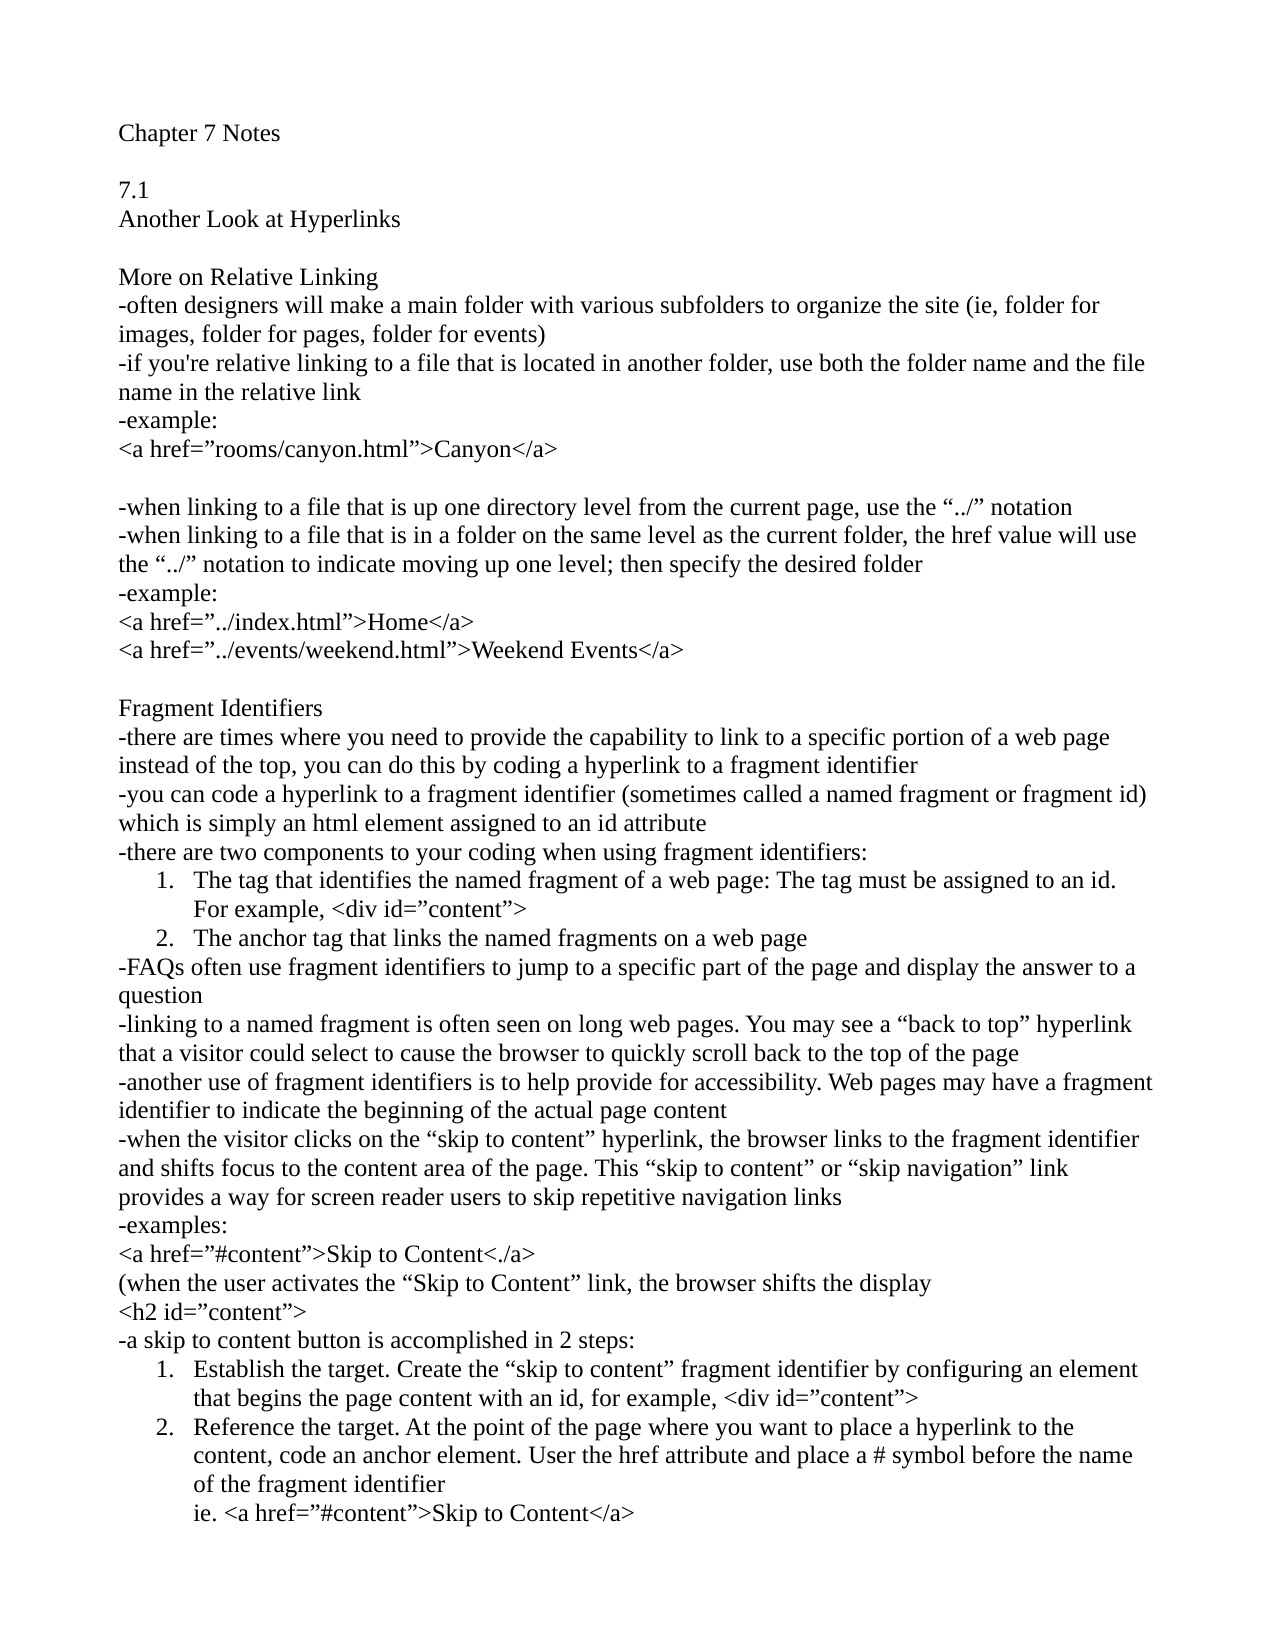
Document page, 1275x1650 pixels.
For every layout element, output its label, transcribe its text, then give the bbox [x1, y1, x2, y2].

text -when linking to a file that is in a folder on the same level as the current folder, the href value will use the “../” notation to indicate moving up one level; then specify the desired folder [118, 521, 1157, 578]
text -there are two components to your coding when using fragment identifiers: [118, 837, 1157, 866]
text Fragment Identifiers [118, 693, 1157, 722]
text -linking to a named fragment is often seen on long web pages. You may see a “back to top” hyperlink that a visitor could select to cause the browser to quickly scroll back to the top of the page [118, 1009, 1157, 1067]
text -there are times where you need to provide the capability to link to a specific portion of a web page instead of the top, you can do this by coding a hyperlink to a fragment identifier [118, 722, 1157, 779]
text -example: [118, 578, 1157, 607]
text -another use of fragment identifiers is to help provide for accessibility. Web pages may have a fragment identifier to indicate the beginning of the actual page content [118, 1067, 1157, 1124]
text <a href=”rooms/canyon.html”>Canyon</a> [118, 434, 1157, 463]
text -often designers will make a main folder with various subfolders to organize the site (ie, folder for images, folder for pages, folder for events) [118, 291, 1157, 348]
list Reference the target. At the point of the page where you want to place a hyperlink to the content, code an anchor element. User the href attribute and place a # symbol before the name of the fragment identifier [156, 1412, 1157, 1498]
text -a skip to content button is accomplished in 2 steps: [118, 1326, 1157, 1354]
text 7.1 [118, 176, 1157, 204]
text Chapter 7 Notes [118, 118, 1157, 147]
text -example: [118, 406, 1157, 434]
text <a href=”../index.html”>Home</a> [118, 607, 1157, 636]
text <a href=”#content”>Skip to Content<./a> [118, 1239, 1157, 1268]
text -FAQs often use fragment identifiers to jump to a specific part of the page and display the answer to a question [118, 952, 1157, 1009]
text <a href=”../events/weekend.html”>Weekend Events</a> [118, 636, 1157, 664]
text -when the visitor clicks on the “skip to content” hyperlink, the browser links to the fragment identifier and shifts focus to the content area of the page. This “skip to content” or “skip navigation” link provides a way for screen reader users to skip repetitive navigation links [118, 1124, 1157, 1211]
text Another Look at Hyperlinks [118, 204, 1157, 233]
text -you can code a hyperlink to a fragment identifier (sometimes called a named fragment or fragment id) which is simply an html element assigned to an id attribute [118, 779, 1157, 837]
text (when the user activates the “Skip to Content” link, the browser shifts the display [118, 1268, 1157, 1297]
text More on Relative Linking [118, 262, 1157, 291]
text -if you're relative linking to a file that is located in another folder, use both the folder name and the file name in the relative link [118, 348, 1157, 406]
list Establish the target. Create the “skip to content” fragment identifier by configuring an element that begins the page content with an id, for example, <div id=”content”> [156, 1354, 1157, 1412]
text -examples: [118, 1211, 1157, 1239]
text <h2 id=”content”> [118, 1297, 1157, 1326]
text -when linking to a file that is up one directory level from the current page, use the “../” notation [118, 492, 1157, 521]
list The anchor tag that links the named fragments on a web page [156, 923, 1157, 952]
list The tag that identifies the named fragment of a web page: The tag must be assigned to an id. For example, <div id=”content”> [156, 866, 1157, 923]
list ie. <a href=”#content”>Skip to Content</a> [156, 1498, 1157, 1527]
